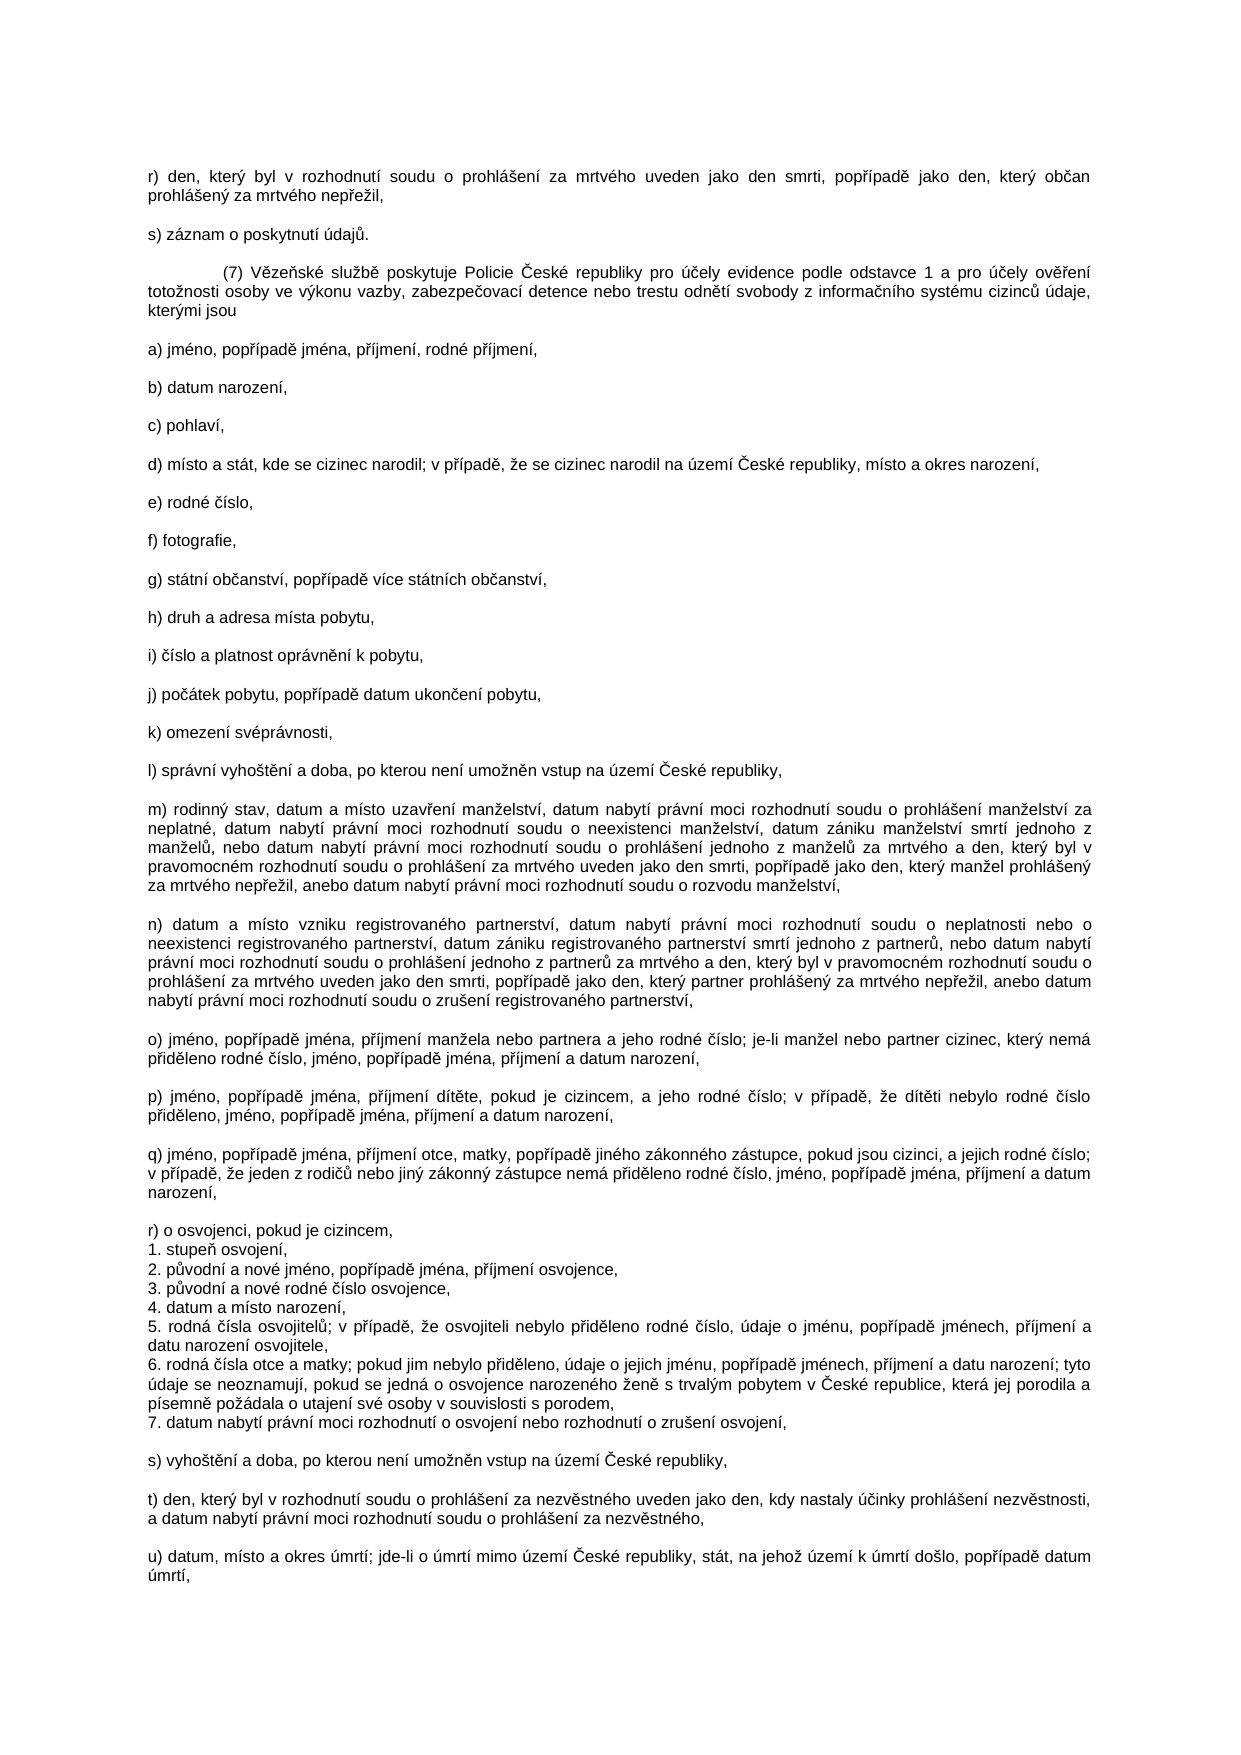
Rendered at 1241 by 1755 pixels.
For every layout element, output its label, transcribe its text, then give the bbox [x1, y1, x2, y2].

text t) den, který byl v rozhodnutí soudu o prohlášení za nezvěstného uveden jako den, kdy nastaly účinky prohlášení nezvěstnosti, a datum nabytí právní moci rozhodnutí soudu o prohlášení za nezvěstného, [148, 1489, 1093, 1528]
text c) pohlaví, [148, 416, 1093, 435]
text s) vyhoštění a doba, po kterou není umožněn vstup na území České republiky, [148, 1451, 1093, 1470]
text r) den, který byl v rozhodnutí soudu o prohlášení za mrtvého uveden jako den smrti, popřípadě jako den, který občan prohlášený za mrtvého nepřežil, [148, 167, 1093, 205]
text f) fotografie, [148, 531, 1093, 550]
text (7) Vězeňské službě poskytuje Policie České republiky pro účely evidence podle odstavce 1 a pro účely ověření totožnosti osoby ve výkonu vazby, zabezpečovací detence nebo trestu odnětí svobody z informačního systému cizinců údaje, kterými jsou [148, 263, 1093, 320]
text g) státní občanství, popřípadě více státních občanství, [148, 569, 1093, 588]
text o) jméno, popřípadě jména, příjmení manžela nebo partnera a jeho rodné číslo; je-li manžel nebo partner cizinec, který nemá přiděleno rodné číslo, jméno, popřípadě jména, příjmení a datum narození, [148, 1029, 1093, 1068]
text 3. původní a nové rodné číslo osvojence, [148, 1278, 1093, 1298]
text a) jméno, popřípadě jména, příjmení, rodné příjmení, [148, 339, 1093, 358]
text e) rodné číslo, [148, 493, 1093, 512]
text 6. rodná čísla otce a matky; pokud jim nebylo přiděleno, údaje o jejich jménu, popřípadě jménech, příjmení a datu narození; tyto údaje se neoznamují, pokud se jedná o osvojence narozeného ženě s trvalým pobytem v České republice, která jej porodila a písemně požádala o utajení své osoby v souvislosti s porodem, [148, 1355, 1093, 1413]
text 7. datum nabytí právní moci rozhodnutí o osvojení nebo rozhodnutí o zrušení osvojení, [148, 1413, 1093, 1432]
text m) rodinný stav, datum a místo uzavření manželství, datum nabytí právní moci rozhodnutí soudu o prohlášení manželství za neplatné, datum nabytí právní moci rozhodnutí soudu o neexistenci manželství, datum zániku manželství smrtí jednoho z manželů, nebo datum nabytí právní moci rozhodnutí soudu o prohlášení jednoho z manželů za mrtvého a den, který byl v pravomocném rozhodnutí soudu o prohlášení za mrtvého uveden jako den smrti, popřípadě jako den, který manžel prohlášený za mrtvého nepřežil, anebo datum nabytí právní moci rozhodnutí soudu o rozvodu manželství, [148, 799, 1093, 895]
text b) datum narození, [148, 378, 1093, 397]
text l) správní vyhoštění a doba, po kterou není umožněn vstup na území České republiky, [148, 761, 1093, 780]
text n) datum a místo vzniku registrovaného partnerství, datum nabytí právní moci rozhodnutí soudu o neplatnosti nebo o neexistenci registrovaného partnerství, datum zániku registrovaného partnerství smrtí jednoho z partnerů, nebo datum nabytí právní moci rozhodnutí soudu o prohlášení jednoho z partnerů za mrtvého a den, který byl v pravomocném rozhodnutí soudu o prohlášení za mrtvého uveden jako den smrti, popřípadě jako den, který partner prohlášený za mrtvého nepřežil, anebo datum nabytí právní moci rozhodnutí soudu o zrušení registrovaného partnerství, [148, 914, 1093, 1010]
text d) místo a stát, kde se cizinec narodil; v případě, že se cizinec narodil na území České republiky, místo a okres narození, [148, 454, 1093, 473]
text u) datum, místo a okres úmrtí; jde-li o úmrtí mimo území České republiky, stát, na jehož území k úmrtí došlo, popřípadě datum úmrtí, [148, 1547, 1093, 1585]
text s) záznam o poskytnutí údajů. [148, 224, 1093, 243]
text j) počátek pobytu, popřípadě datum ukončení pobytu, [148, 684, 1093, 703]
text 1. stupeň osvojení, [148, 1240, 1093, 1259]
text 4. datum a místo narození, [148, 1298, 1093, 1317]
text r) o osvojenci, pokud je cizincem, [148, 1221, 1093, 1240]
text 2. původní a nové jméno, popřípadě jména, příjmení osvojence, [148, 1259, 1093, 1278]
text 5. rodná čísla osvojitelů; v případě, že osvojiteli nebylo přiděleno rodné číslo, údaje o jménu, popřípadě jménech, příjmení a datu narození osvojitele, [148, 1317, 1093, 1355]
text h) druh a adresa místa pobytu, [148, 608, 1093, 627]
text q) jméno, popřípadě jména, příjmení otce, matky, popřípadě jiného zákonného zástupce, pokud jsou cizinci, a jejich rodné číslo; v případě, že jeden z rodičů nebo jiný zákonný zástupce nemá přiděleno rodné číslo, jméno, popřípadě jména, příjmení a datum narození, [148, 1144, 1093, 1202]
text k) omezení svéprávnosti, [148, 723, 1093, 742]
text p) jméno, popřípadě jména, příjmení dítěte, pokud je cizincem, a jeho rodné číslo; v případě, že dítěti nebylo rodné číslo přiděleno, jméno, popřípadě jména, příjmení a datum narození, [148, 1087, 1093, 1125]
text i) číslo a platnost oprávnění k pobytu, [148, 646, 1093, 665]
